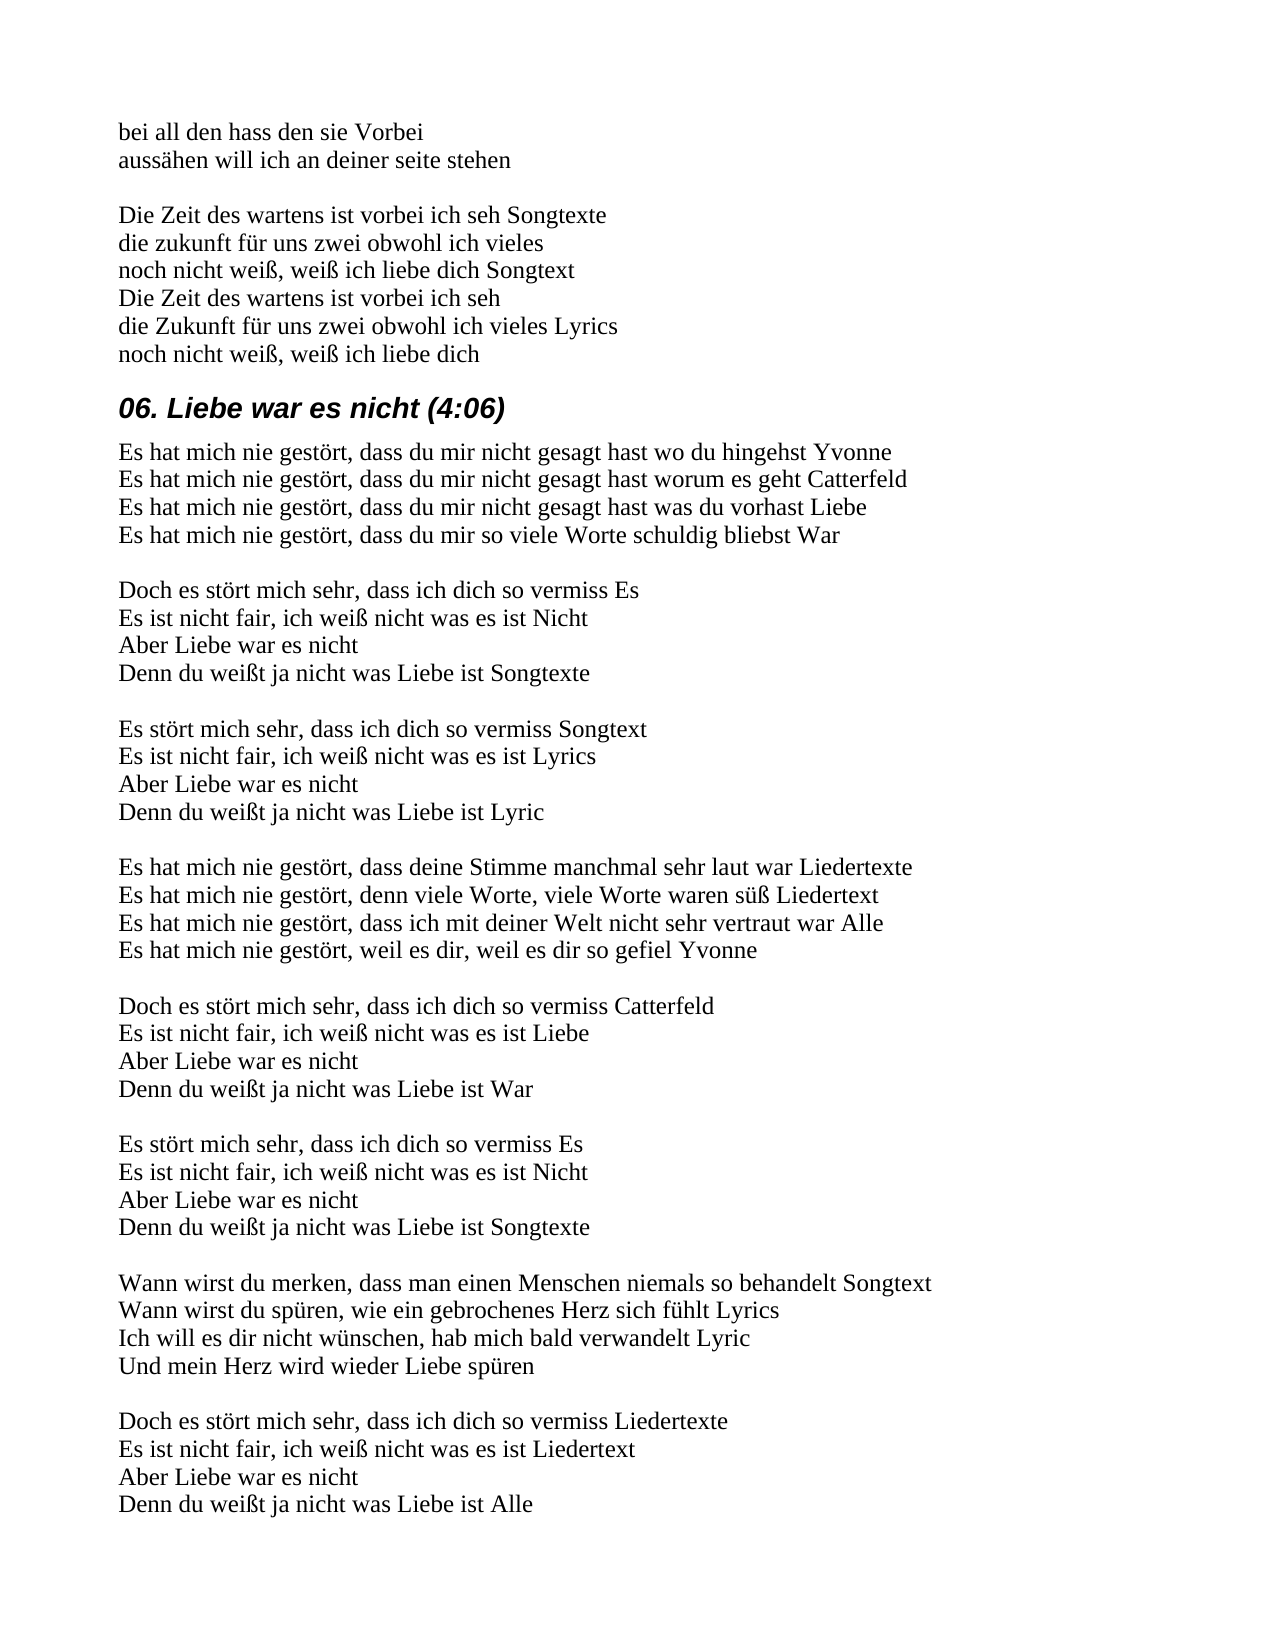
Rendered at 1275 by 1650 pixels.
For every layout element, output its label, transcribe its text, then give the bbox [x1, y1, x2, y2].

text Es ist nicht fair, ich weiß nicht was es ist Nicht [118, 1158, 1157, 1186]
text Denn du weißt ja nicht was Liebe ist Alle [118, 1491, 1157, 1518]
text Es hat mich nie gestört, denn viele Worte, viele Worte waren süß Liedertext [118, 881, 1157, 909]
text Es ist nicht fair, ich weiß nicht was es ist Liebe [118, 1019, 1157, 1047]
text bei all den hass den sie Vorbei [118, 118, 1157, 146]
text Es stört mich sehr, dass ich dich so vermiss Songtext [118, 715, 1157, 742]
text Es hat mich nie gestört, weil es dir, weil es dir so gefiel Yvonne [118, 936, 1157, 964]
text Und mein Herz wird wieder Liebe spüren [118, 1352, 1157, 1380]
text Aber Liebe war es nicht [118, 770, 1157, 798]
text Es hat mich nie gestört, dass deine Stimme manchmal sehr laut war Liedertexte [118, 853, 1157, 881]
text Die Zeit des wartens ist vorbei ich seh [118, 284, 1157, 312]
text Aber Liebe war es nicht [118, 1047, 1157, 1075]
text Aber Liebe war es nicht [118, 1463, 1157, 1491]
text Es hat mich nie gestört, dass du mir nicht gesagt hast was du vorhast Liebe [118, 493, 1157, 521]
text Es ist nicht fair, ich weiß nicht was es ist Nicht [118, 604, 1157, 632]
text Denn du weißt ja nicht was Liebe ist Songtexte [118, 659, 1157, 687]
text Aber Liebe war es nicht [118, 1186, 1157, 1213]
text Doch es stört mich sehr, dass ich dich so vermiss Catterfeld [118, 992, 1157, 1019]
text Es stört mich sehr, dass ich dich so vermiss Es [118, 1130, 1157, 1158]
text Doch es stört mich sehr, dass ich dich so vermiss Es [118, 576, 1157, 604]
text Denn du weißt ja nicht was Liebe ist Lyric [118, 798, 1157, 826]
text Es ist nicht fair, ich weiß nicht was es ist Liedertext [118, 1435, 1157, 1463]
text noch nicht weiß, weiß ich liebe dich Songtext [118, 257, 1157, 284]
text Doch es stört mich sehr, dass ich dich so vermiss Liedertexte [118, 1407, 1157, 1435]
text Es ist nicht fair, ich weiß nicht was es ist Lyrics [118, 742, 1157, 770]
text Wann wirst du merken, dass man einen Menschen niemals so behandelt Songtext [118, 1269, 1157, 1297]
text Es hat mich nie gestört, dass ich mit deiner Welt nicht sehr vertraut war Alle [118, 909, 1157, 936]
text Denn du weißt ja nicht was Liebe ist War [118, 1075, 1157, 1103]
text Denn du weißt ja nicht was Liebe ist Songtexte [118, 1213, 1157, 1241]
text aussähen will ich an deiner seite stehen [118, 146, 1157, 173]
text die Zukunft für uns zwei obwohl ich vieles Lyrics [118, 312, 1157, 340]
text Es hat mich nie gestört, dass du mir nicht gesagt hast worum es geht Catterfeld [118, 465, 1157, 493]
text Wann wirst du spüren, wie ein gebrochenes Herz sich fühlt Lyrics [118, 1297, 1157, 1324]
text Aber Liebe war es nicht [118, 632, 1157, 659]
text noch nicht weiß, weiß ich liebe dich [118, 340, 1157, 367]
subtitle 06. Liebe war es nicht (4:06) [118, 392, 1157, 425]
text Die Zeit des wartens ist vorbei ich seh Songtexte [118, 201, 1157, 229]
text die zukunft für uns zwei obwohl ich vieles [118, 229, 1157, 257]
text Ich will es dir nicht wünschen, hab mich bald verwandelt Lyric [118, 1324, 1157, 1352]
text Es hat mich nie gestört, dass du mir nicht gesagt hast wo du hingehst Yvonne [118, 438, 1157, 465]
text Es hat mich nie gestört, dass du mir so viele Worte schuldig bliebst War [118, 521, 1157, 548]
